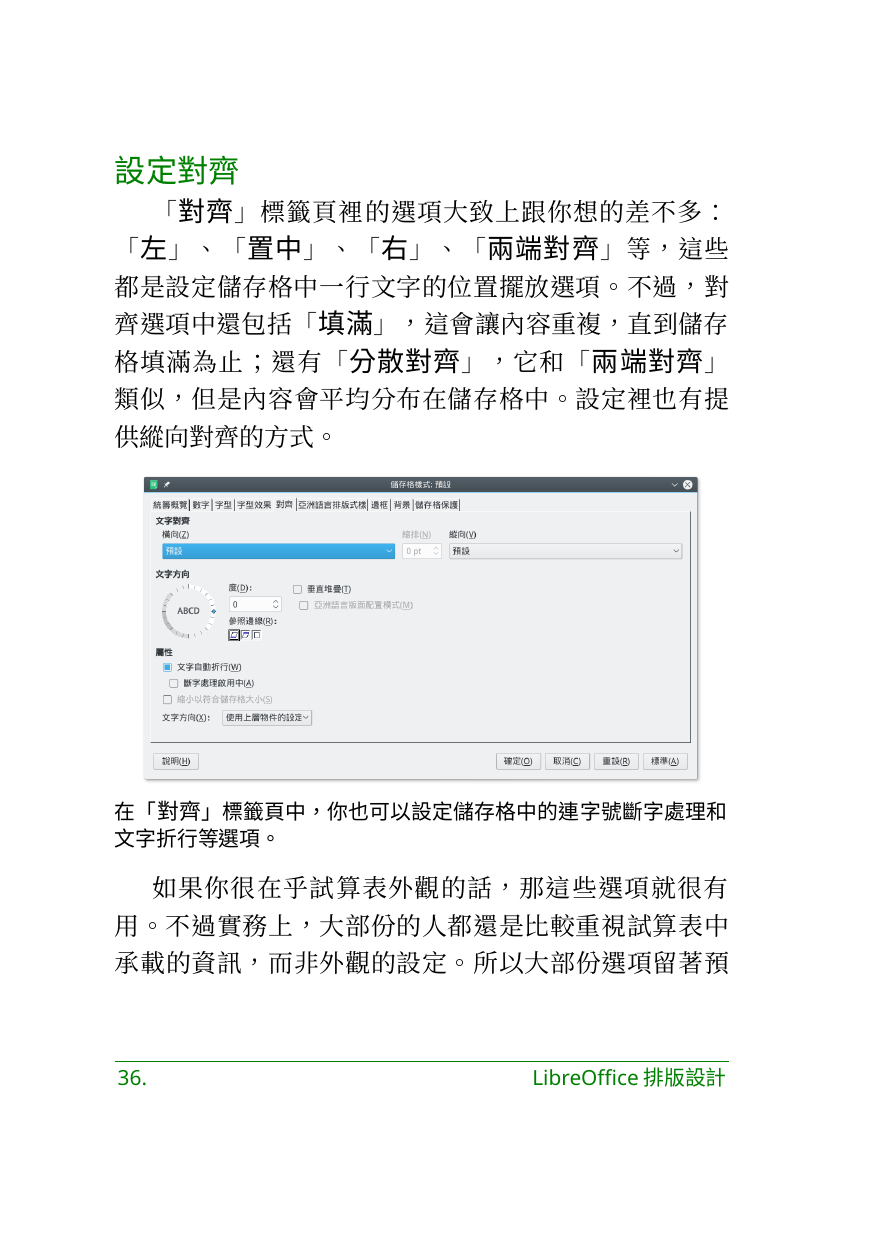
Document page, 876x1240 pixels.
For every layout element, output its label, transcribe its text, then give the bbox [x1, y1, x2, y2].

picture [140, 473, 704, 786]
table_cell 在「對齊」標籤頁中，你也可以設定儲存格中的連字號斷字處理和文字折行等選項。 [115, 790, 729, 852]
table_header [115, 469, 729, 790]
text 如果你很在乎試算表外觀的話，那這些選項就很有用。不過實務上，大部份的人都還是比較重視試算表中承載的資訊，而非外觀的設定。所以大部份選項留著預 [114, 868, 729, 980]
text 「對齊」標籤頁裡的選項大致上跟你想的差不多：「左」、「置中」、「右」、「兩端對齊」等，這些都是設定儲存格中一行文字的位置擺放選項。不過，對齊選項中還包括「填滿」，這會讓內容重複，直到儲存格填滿為止；還有「分散對齊」，它和「兩端對齊」類似，但是內容會平均分布在儲存格中。設定裡也有提供縱向對齊的方式。 [114, 191, 729, 453]
subtitle 設定對齊 [114, 146, 729, 191]
